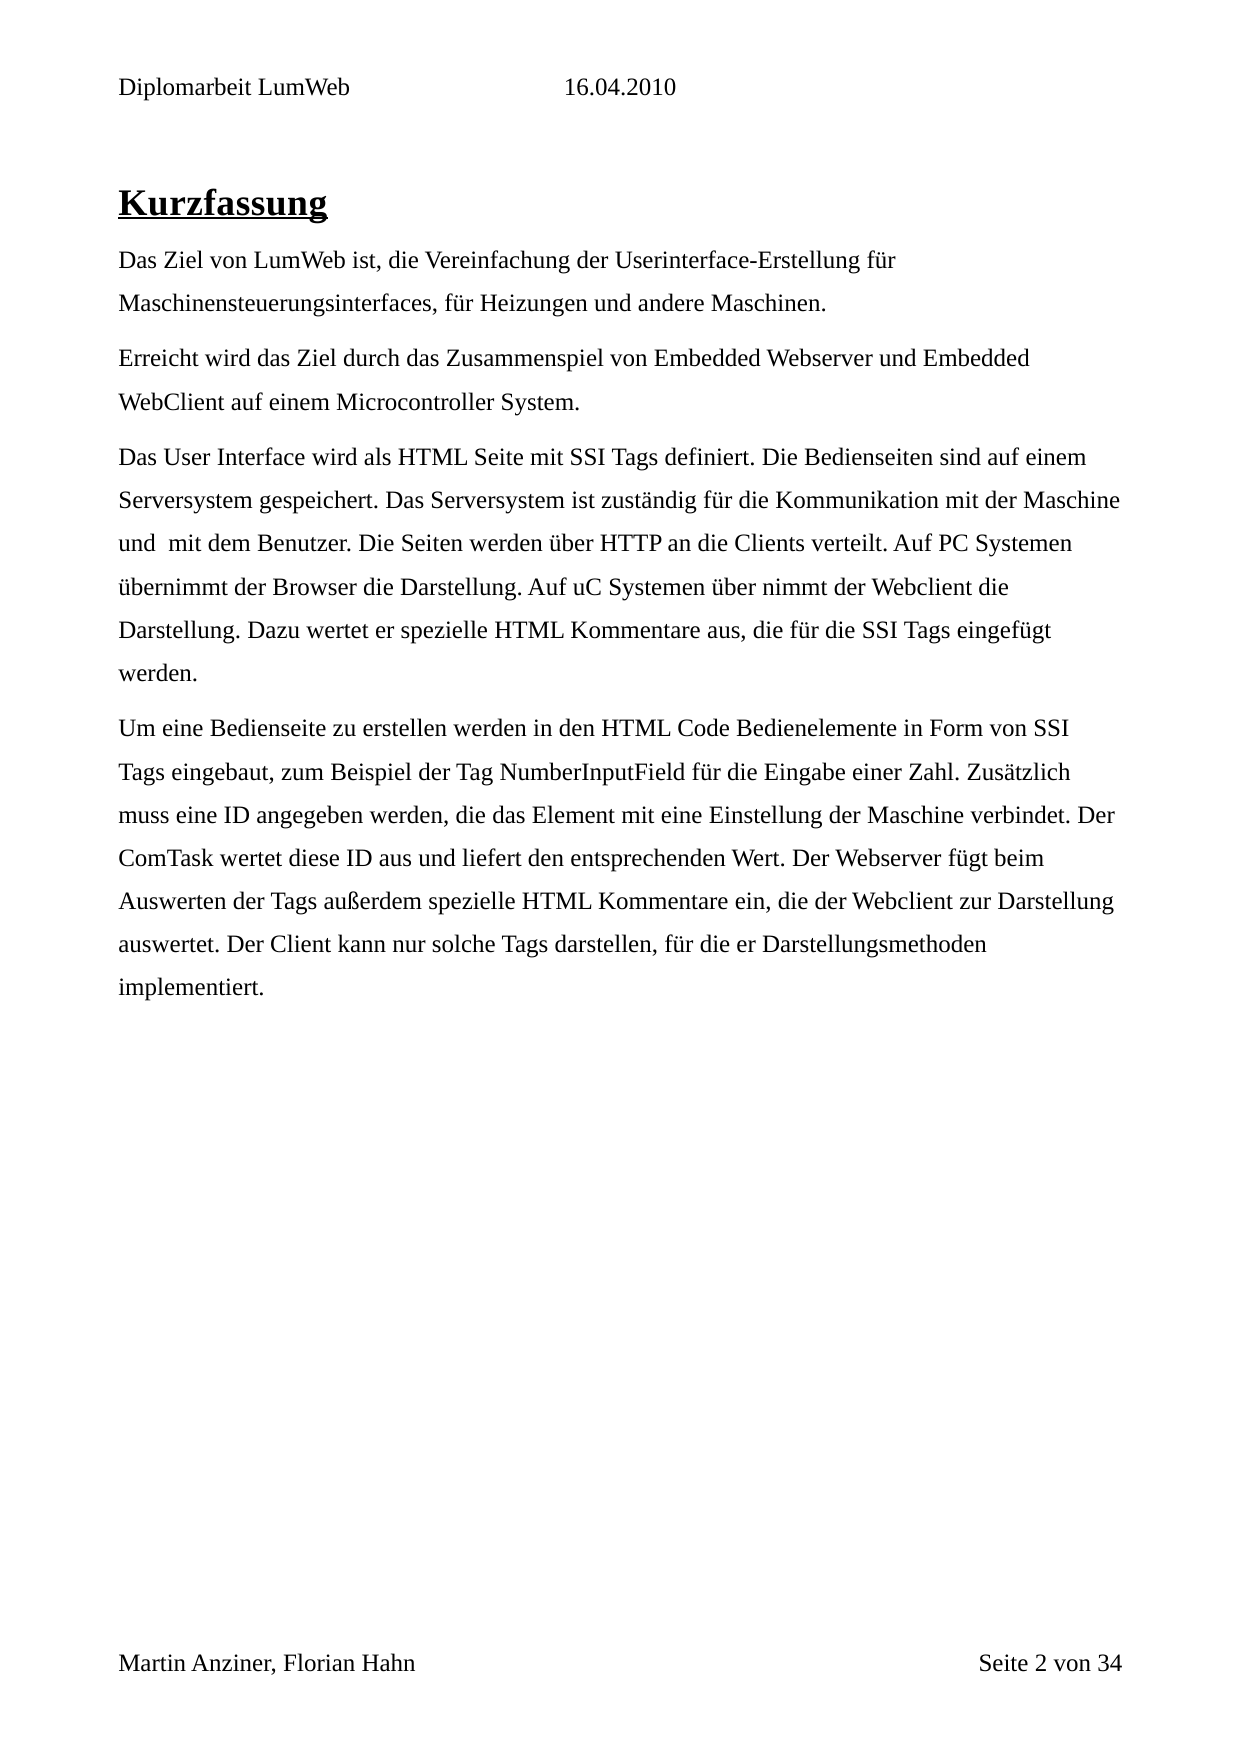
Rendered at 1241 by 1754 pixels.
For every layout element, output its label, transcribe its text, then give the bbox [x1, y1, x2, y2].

text Erreicht wird das Ziel durch das Zusammenspiel von Embedded Webserver und Embedded WebClient auf einem Microcontroller System. [118, 343, 1122, 415]
text Um eine Bedienseite zu erstellen werden in den HTML Code Bedienelemente in Form von SSI Tags eingebaut, zum Beispiel der Tag NumberInputField für die Eingabe einer Zahl. Zusätzlich muss eine ID angegeben werden, die das Element mit eine Einstellung der Maschine verbindet. Der ComTask wertet diese ID aus und liefert den entsprechenden Wert. Der Webserver fügt beim Auswerten der Tags außerdem spezielle HTML Kommentare ein, die der Webclient zur Darstellung auswertet. Der Client kann nur solche Tags darstellen, für die er Darstellungsmethoden implementiert. [118, 713, 1122, 1001]
subtitle Kurzfassung [118, 180, 1122, 223]
text Das Ziel von LumWeb ist, die Vereinfachung der Userinterface-Erstellung für Maschinensteuerungsinterfaces, für Heizungen und andere Maschinen. [118, 245, 1122, 317]
text Das User Interface wird als HTML Seite mit SSI Tags definiert. Die Bedienseiten sind auf einem Serversystem gespeichert. Das Serversystem ist zuständig für die Kommunikation mit der Maschine und mit dem Benutzer. Die Seiten werden über HTTP an die Clients verteilt. Auf PC Systemen übernimmt der Browser die Darstellung. Auf uC Systemen über nimmt der Webclient die Darstellung. Dazu wertet er spezielle HTML Kommentare aus, die für die SSI Tags eingefügt werden. [118, 442, 1122, 687]
